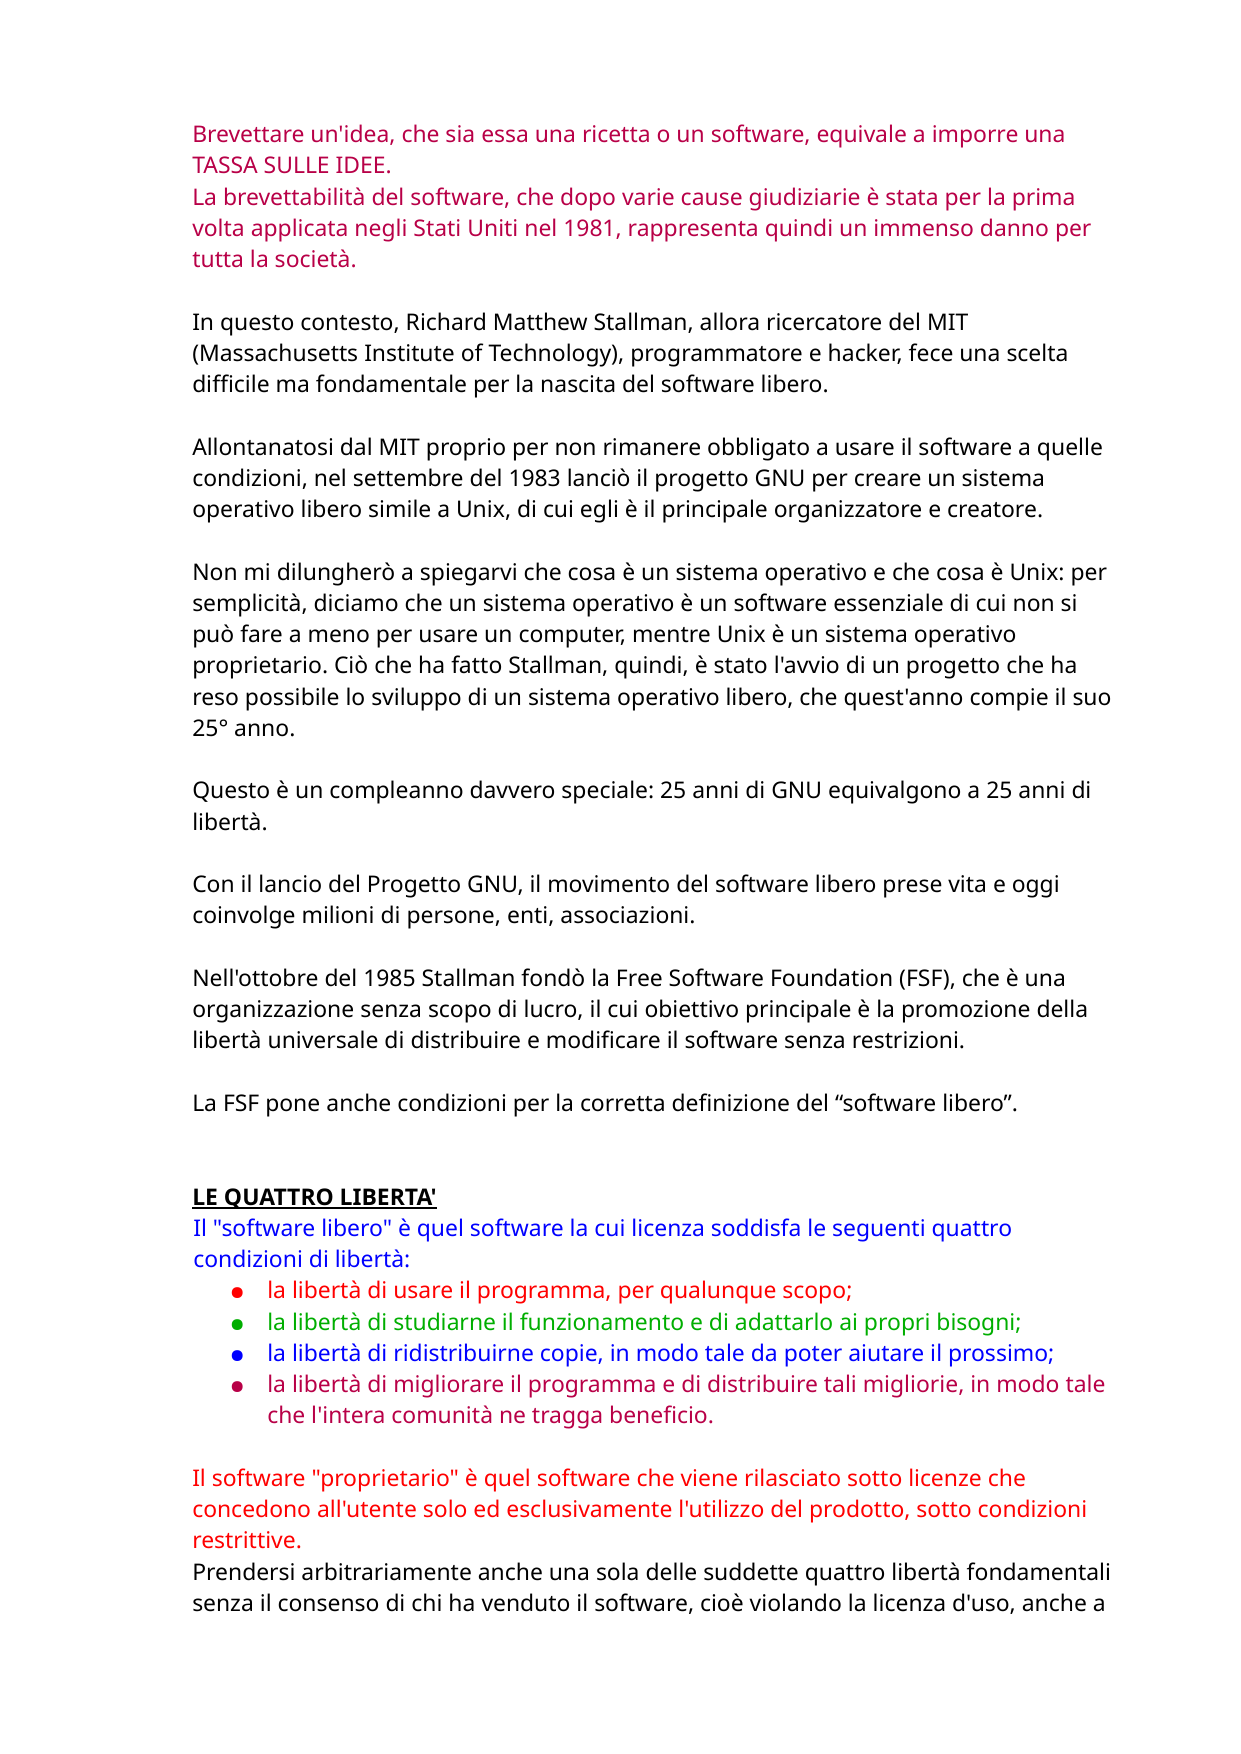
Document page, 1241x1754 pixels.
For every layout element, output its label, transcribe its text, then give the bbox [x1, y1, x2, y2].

list la libertà di studiarne il funzionamento e di adattarlo ai propri bisogni; [229, 1306, 1122, 1337]
text La brevettabilità del software, che dopo varie cause giudiziarie è stata per la prima volta applicata negli Stati Uniti nel 1981, rappresenta quindi un immenso danno per tutta la società. [192, 181, 1122, 274]
text Nell'ottobre del 1985 Stallman fondò la Free Software Foundation (FSF), che è una organizzazione senza scopo di lucro, il cui obiettivo principale è la promozione della libertà universale di distribuire e modificare il software senza restrizioni. [192, 962, 1122, 1056]
text La FSF pone anche condizioni per la corretta definizione del “software libero”. [192, 1087, 1122, 1118]
list la libertà di migliorare il programma e di distribuire tali migliorie, in modo tale che l'intera comunità ne tragga beneficio. [229, 1368, 1122, 1431]
text Prendersi arbitrariamente anche una sola delle suddette quattro libertà fondamentali senza il consenso di chi ha venduto il software, cioè violando la licenza d'uso, anche a [192, 1556, 1122, 1618]
text Con il lancio del Progetto GNU, il movimento del software libero prese vita e oggi coinvolge milioni di persone, enti, associazioni. [192, 868, 1122, 931]
text In questo contesto, Richard Matthew Stallman, allora ricercatore del MIT (Massachusetts Institute of Technology), programmatore e hacker, fece una scelta difficile ma fondamentale per la nascita del software libero. [192, 306, 1122, 399]
text Brevettare un'idea, che sia essa una ricetta o un software, equivale a imporre una TASSA SULLE IDEE. [192, 118, 1122, 181]
text Non mi dilungherò a spiegarvi che cosa è un sistema operativo e che cosa è Unix: per semplicità, diciamo che un sistema operativo è un software essenziale di cui non si può fare a meno per usare un computer, mentre Unix è un sistema operativo proprietario. Ciò che ha fatto Stallman, quindi, è stato l'avvio di un progetto che ha reso possibile lo sviluppo di un sistema operativo libero, che quest'anno compie il suo 25° anno. [192, 556, 1122, 743]
list Il "software libero" è quel software la cui licenza soddisfa le seguenti quattro condizioni di libertà: [156, 1212, 1122, 1274]
list la libertà di usare il programma, per qualunque scopo; [229, 1274, 1122, 1306]
text Il software "proprietario" è quel software che viene rilasciato sotto licenze che concedono all'utente solo ed esclusivamente l'utilizzo del prodotto, sotto condizioni restrittive. [192, 1462, 1122, 1556]
text Allontanatosi dal MIT proprio per non rimanere obbligato a usare il software a quelle condizioni, nel settembre del 1983 lanciò il progetto GNU per creare un sistema operativo libero simile a Unix, di cui egli è il principale organizzatore e creatore. [192, 431, 1122, 524]
text Questo è un compleanno davvero speciale: 25 anni di GNU equivalgono a 25 anni di libertà. [192, 774, 1122, 837]
list la libertà di ridistribuirne copie, in modo tale da poter aiutare il prossimo; [229, 1337, 1122, 1368]
text LE QUATTRO LIBERTA' [192, 1181, 1122, 1212]
